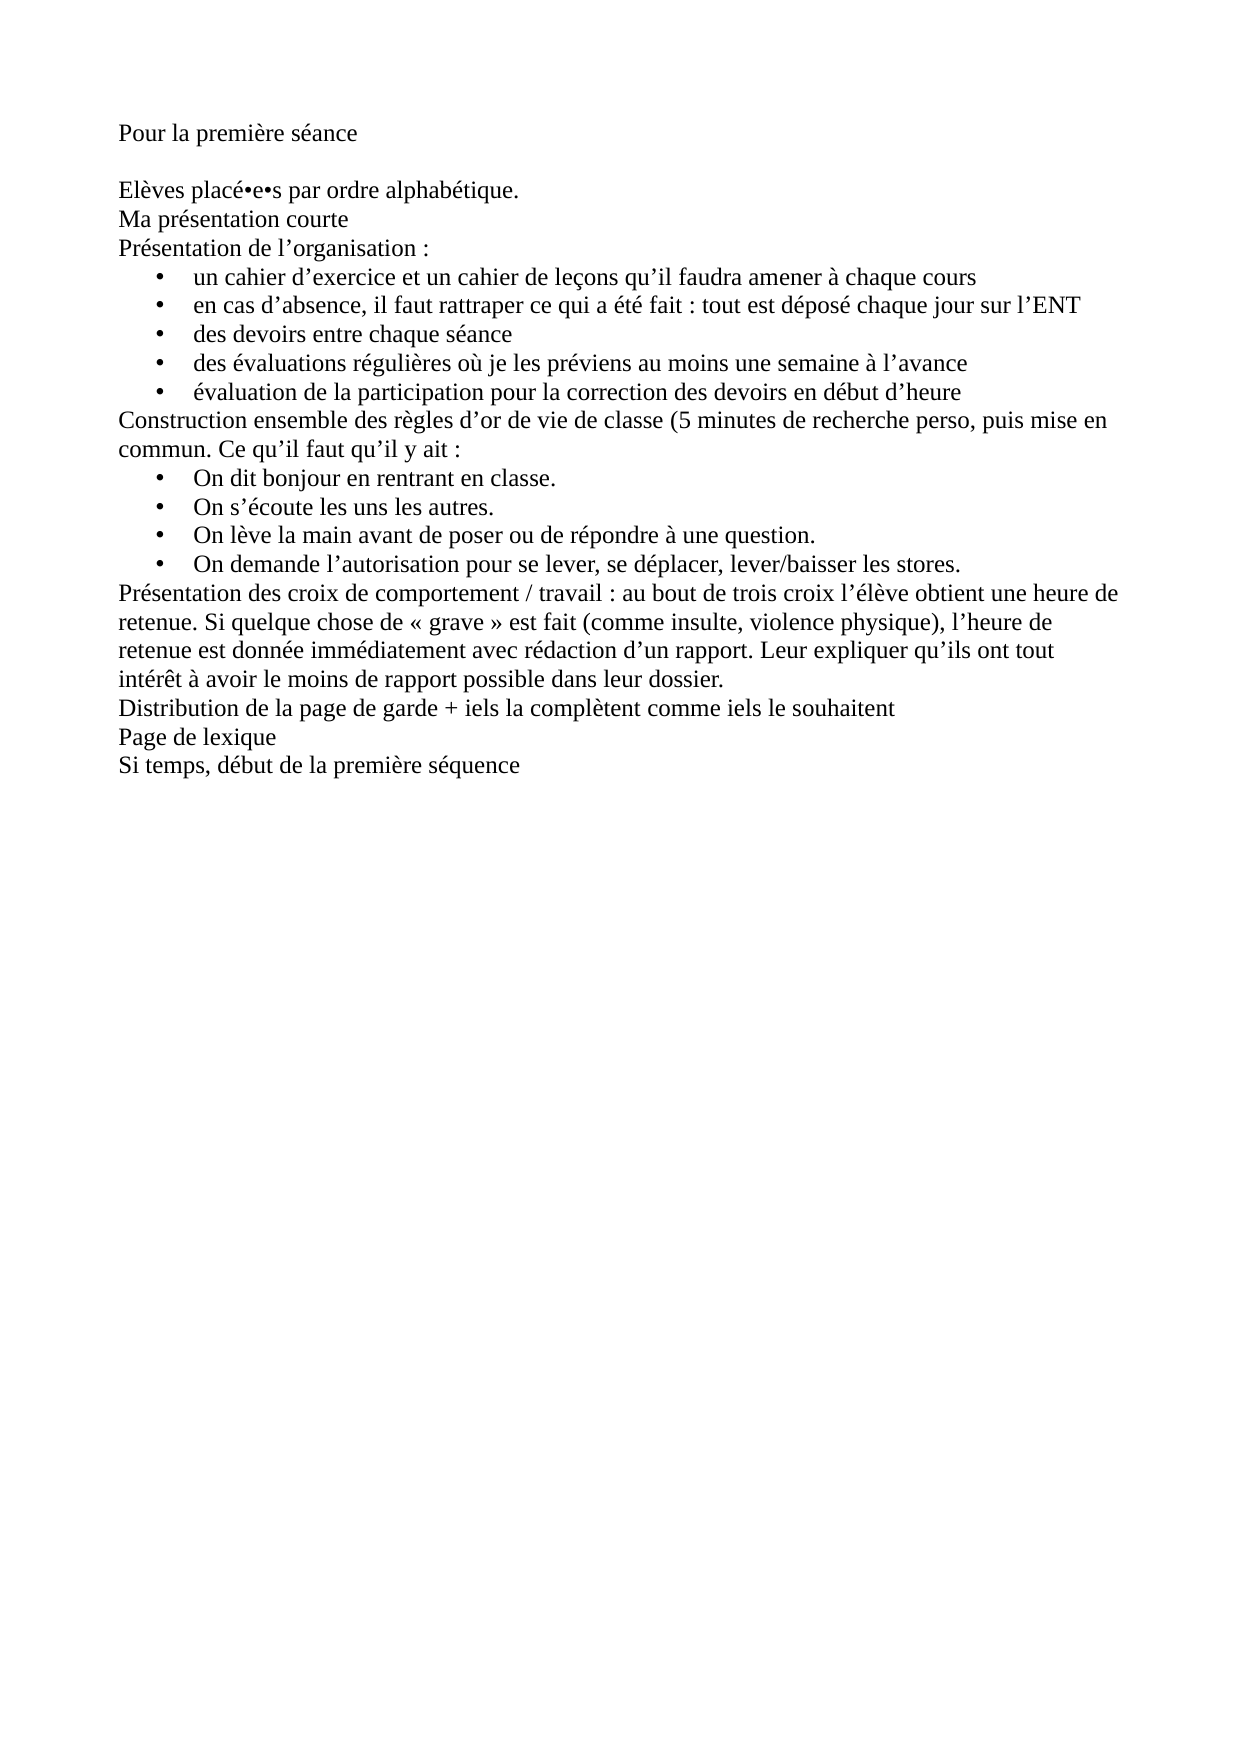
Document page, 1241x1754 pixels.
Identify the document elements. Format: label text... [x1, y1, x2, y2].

list un cahier d’exercice et un cahier de leçons qu’il faudra amener à chaque cours [156, 262, 1122, 291]
text Si temps, début de la première séquence [118, 751, 1122, 779]
list évaluation de la participation pour la correction des devoirs en début d’heure [156, 377, 1122, 406]
list des évaluations régulières où je les préviens au moins une semaine à l’avance [156, 348, 1122, 377]
text Page de lexique [118, 722, 1122, 751]
text Distribution de la page de garde + iels la complètent comme iels le souhaitent [118, 693, 1122, 722]
text Présentation des croix de comportement / travail : au bout de trois croix l’élève obtient une heure de retenue. Si quelque chose de « grave » est fait (comme insulte, violence physique), l’heure de retenue est donnée immédiatement avec rédaction d’un rapport. Leur expliquer qu’ils ont tout intérêt à avoir le moins de rapport possible dans leur dossier. [118, 578, 1122, 693]
list des devoirs entre chaque séance [156, 319, 1122, 348]
list On demande l’autorisation pour se lever, se déplacer, lever/baisser les stores. [156, 549, 1122, 578]
text Elèves placé•e•s par ordre alphabétique. [118, 176, 1122, 204]
list On lève la main avant de poser ou de répondre à une question. [156, 521, 1122, 549]
text Ma présentation courte [118, 204, 1122, 233]
list en cas d’absence, il faut rattraper ce qui a été fait : tout est déposé chaque jour sur l’ENT [156, 291, 1122, 319]
list On dit bonjour en rentrant en classe. [156, 463, 1122, 492]
text Construction ensemble des règles d’or de vie de classe (5 minutes de recherche perso, puis mise en commun. Ce qu’il faut qu’il y ait : [118, 406, 1122, 463]
text Pour la première séance [118, 118, 1122, 147]
list On s’écoute les uns les autres. [156, 492, 1122, 521]
text Présentation de l’organisation : [118, 233, 1122, 262]
